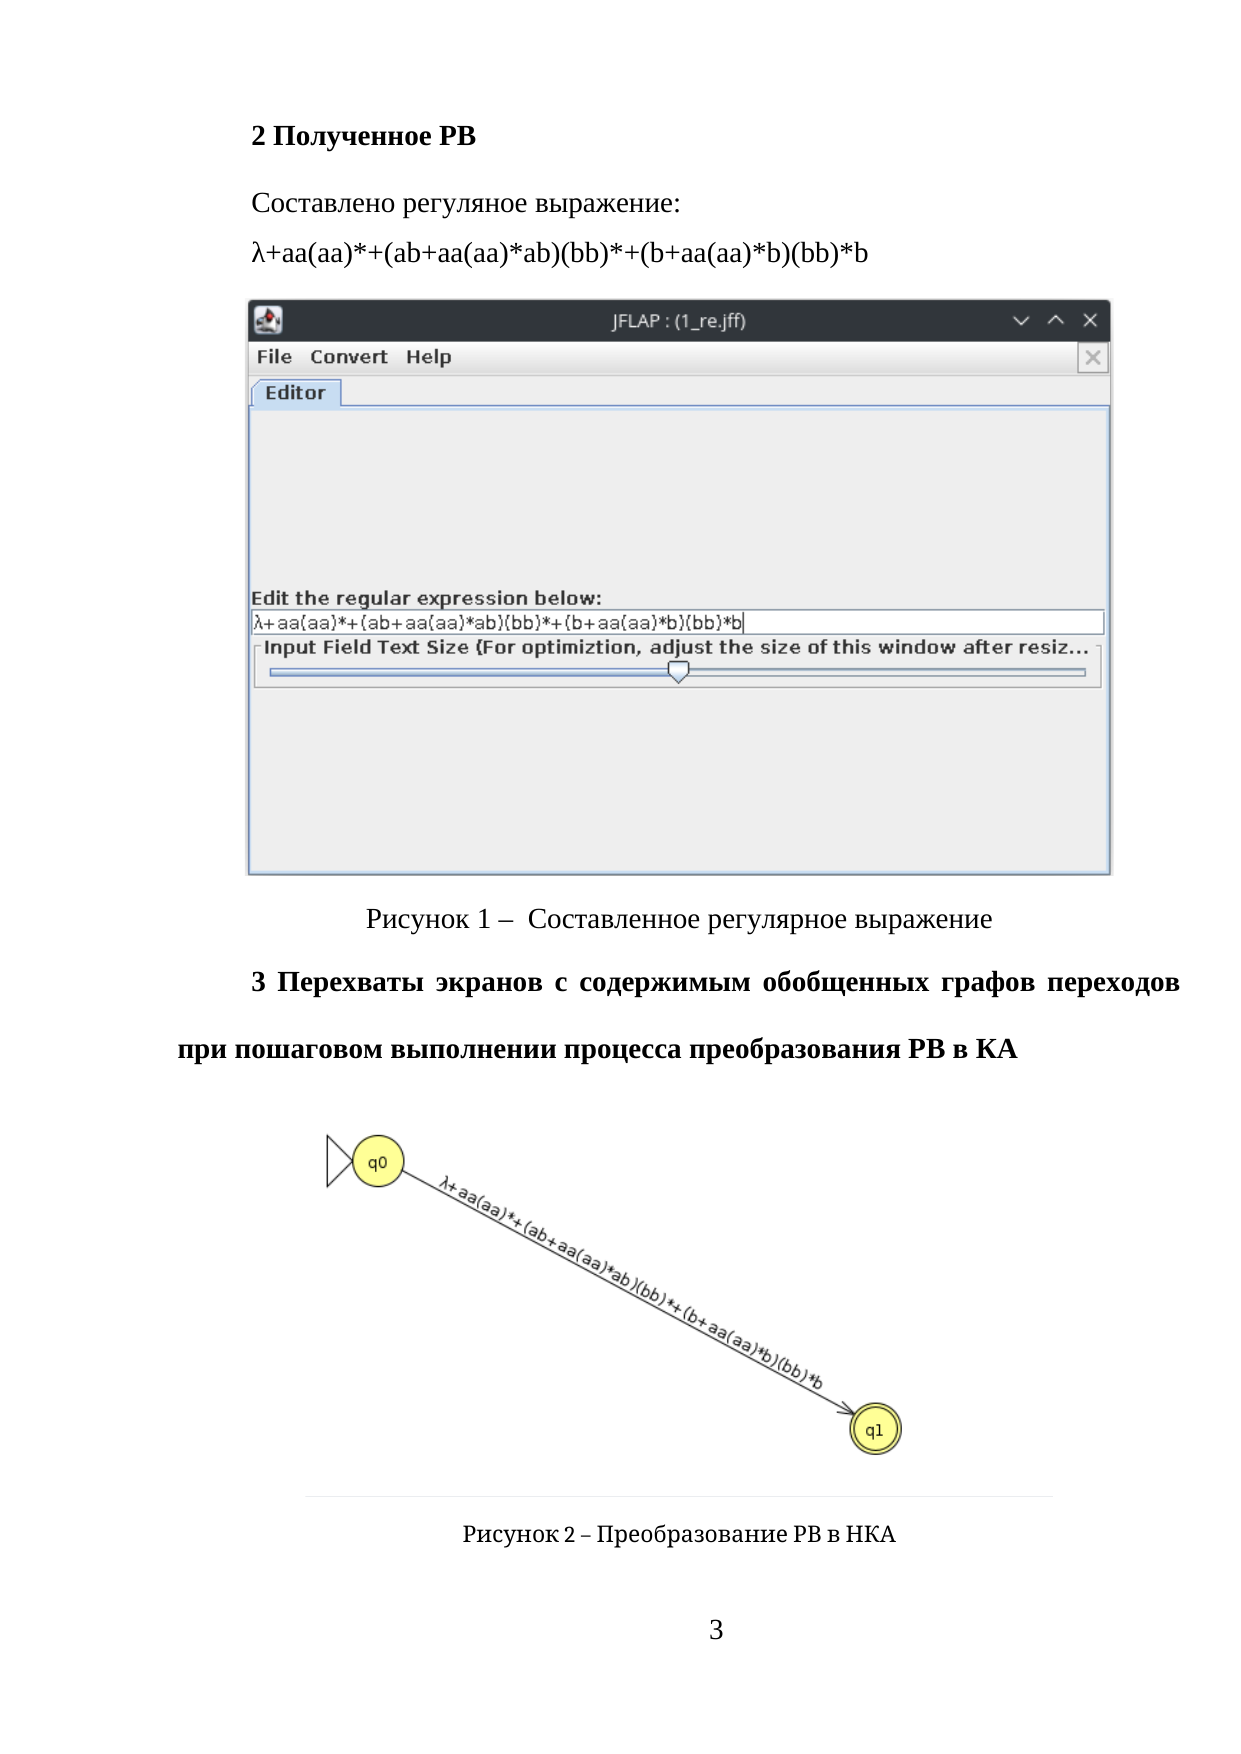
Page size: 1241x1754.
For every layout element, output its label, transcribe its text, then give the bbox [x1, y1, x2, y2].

subtitle 2 Полученное РВ [177, 118, 1181, 152]
subtitle 3 Перехваты экранов с содержимым обобщенных графов переходов при пошаговом выполнении процесса преобразования РВ в КА [177, 964, 1181, 1065]
text λ+aa(aa)*+(ab+aa(aa)*ab)(bb)*+(b+aa(aa)*b)(bb)*b [177, 236, 1181, 269]
text Рисунок 2 – Преобразование РВ в НКА [177, 1522, 1181, 1548]
text Рисунок 1 – Составленное регулярное выражение [177, 901, 1181, 935]
text Составлено регуляное выражение: [177, 185, 1181, 219]
picture [305, 1110, 1053, 1497]
picture [244, 298, 1114, 876]
